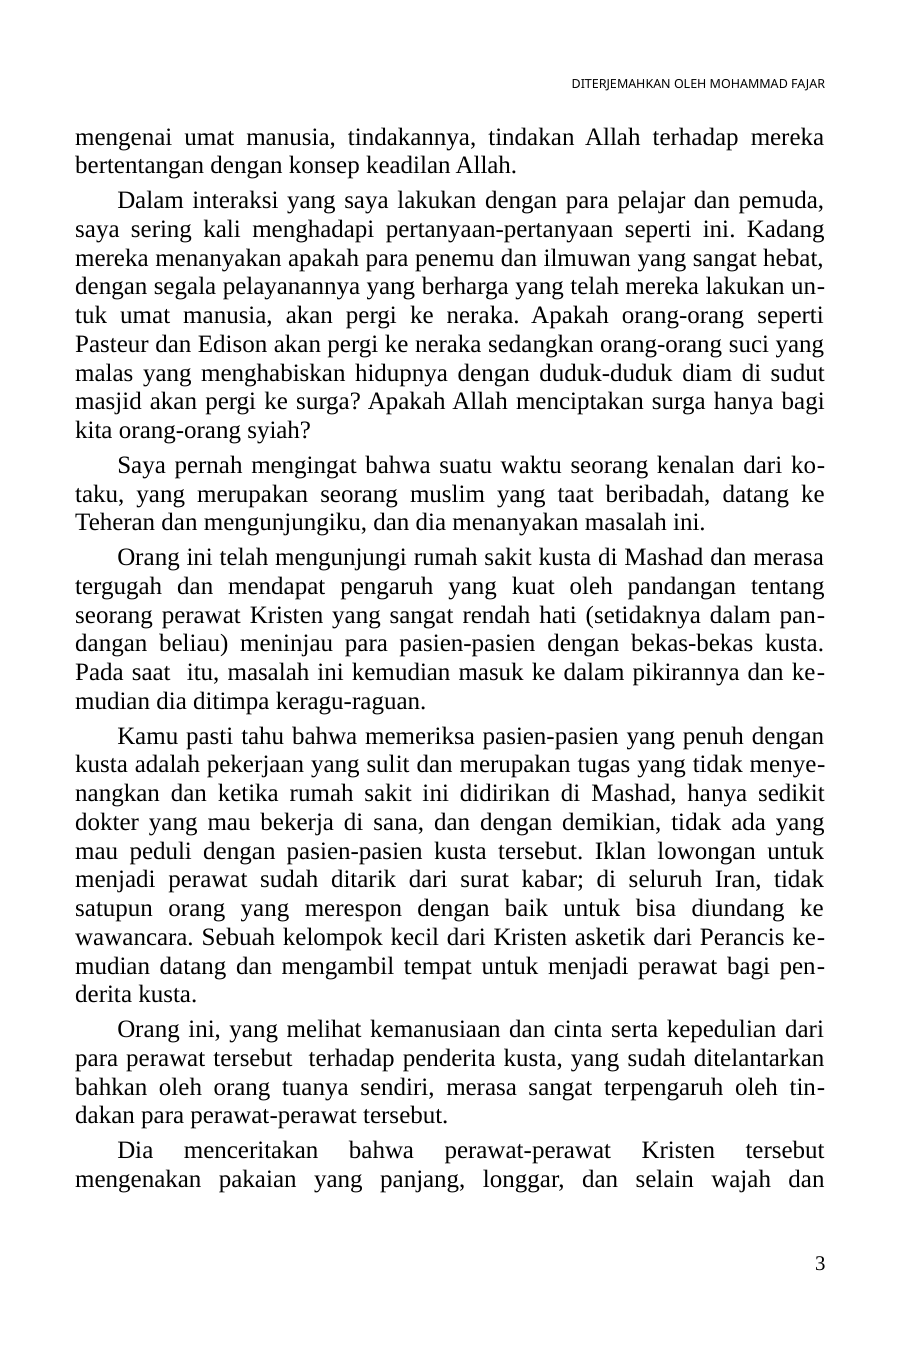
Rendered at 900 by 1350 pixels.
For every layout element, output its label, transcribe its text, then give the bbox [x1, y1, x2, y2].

text Orang ini, yang melihat kemanusiaan dan cinta serta kepedulian dari para perawat tersebut terhadap penderita kusta, yang sudah ditelantarkan bahkan oleh orang tuanya sendiri, merasa sangat terpengaruh oleh tin­dakan para perawat-perawat tersebut. [75, 1014, 825, 1129]
text Saya pernah mengingat bahwa suatu waktu seorang kenalan dari ko­taku, yang merupakan seorang muslim yang taat beribadah, datang ke Teheran dan mengunjungiku, dan dia menanyakan masalah ini. [75, 450, 825, 536]
text Dia menceritakan bahwa perawat-perawat Kristen tersebut mengenakan pakaian yang panjang, longgar, dan selain wajah dan [75, 1135, 825, 1193]
text Dalam interaksi yang saya lakukan dengan para pelajar dan pemuda, saya sering kali menghadapi pertanyaan-pertanyaan seperti ini. Kadang mereka menanyakan apakah para penemu dan ilmuwan yang sangat hebat, dengan segala pelayanannya yang berharga yang telah mereka lakukan un­tuk umat manusia, akan pergi ke neraka. Apakah orang-orang seperti Pasteur dan Edison akan pergi ke neraka sedangkan orang-orang suci yang malas yang menghabiskan hidupnya dengan duduk-duduk diam di sudut masjid akan pergi ke surga? Apakah Allah menciptakan surga hanya bagi kita orang-orang syiah? [75, 185, 825, 444]
text mengenai umat manusia, tindakannya, tindakan Allah terhadap mereka bertentangan dengan konsep keadilan Allah. [75, 122, 825, 179]
text Orang ini telah mengunjungi rumah sakit kusta di Mashad dan merasa tergugah dan mendapat pengaruh yang kuat oleh pandangan tentang seorang perawat Kristen yang sangat rendah hati (setidaknya dalam pan­dangan beliau) meninjau para pasien-pasien dengan bekas-bekas kusta. Pada saat itu, masalah ini kemudian masuk ke dalam pikirannya dan ke­mudian dia ditimpa keragu-raguan. [75, 542, 825, 715]
text Kamu pasti tahu bahwa memeriksa pasien-pasien yang penuh dengan kusta adalah pekerjaan yang sulit dan merupakan tugas yang tidak menye­nangkan dan ketika rumah sakit ini didirikan di Mashad, hanya sedikit dokter yang mau bekerja di sana, dan dengan demikian, tidak ada yang mau peduli dengan pasien-pasien kusta tersebut. Iklan lowongan untuk menjadi perawat sudah ditarik dari surat kabar; di seluruh Iran, tidak satupun orang yang merespon dengan baik untuk bisa diundang ke wawancara. Sebuah kelompok kecil dari Kristen asketik dari Perancis ke­mudian datang dan mengambil tempat untuk menjadi perawat bagi pen­derita kusta. [75, 721, 825, 1008]
